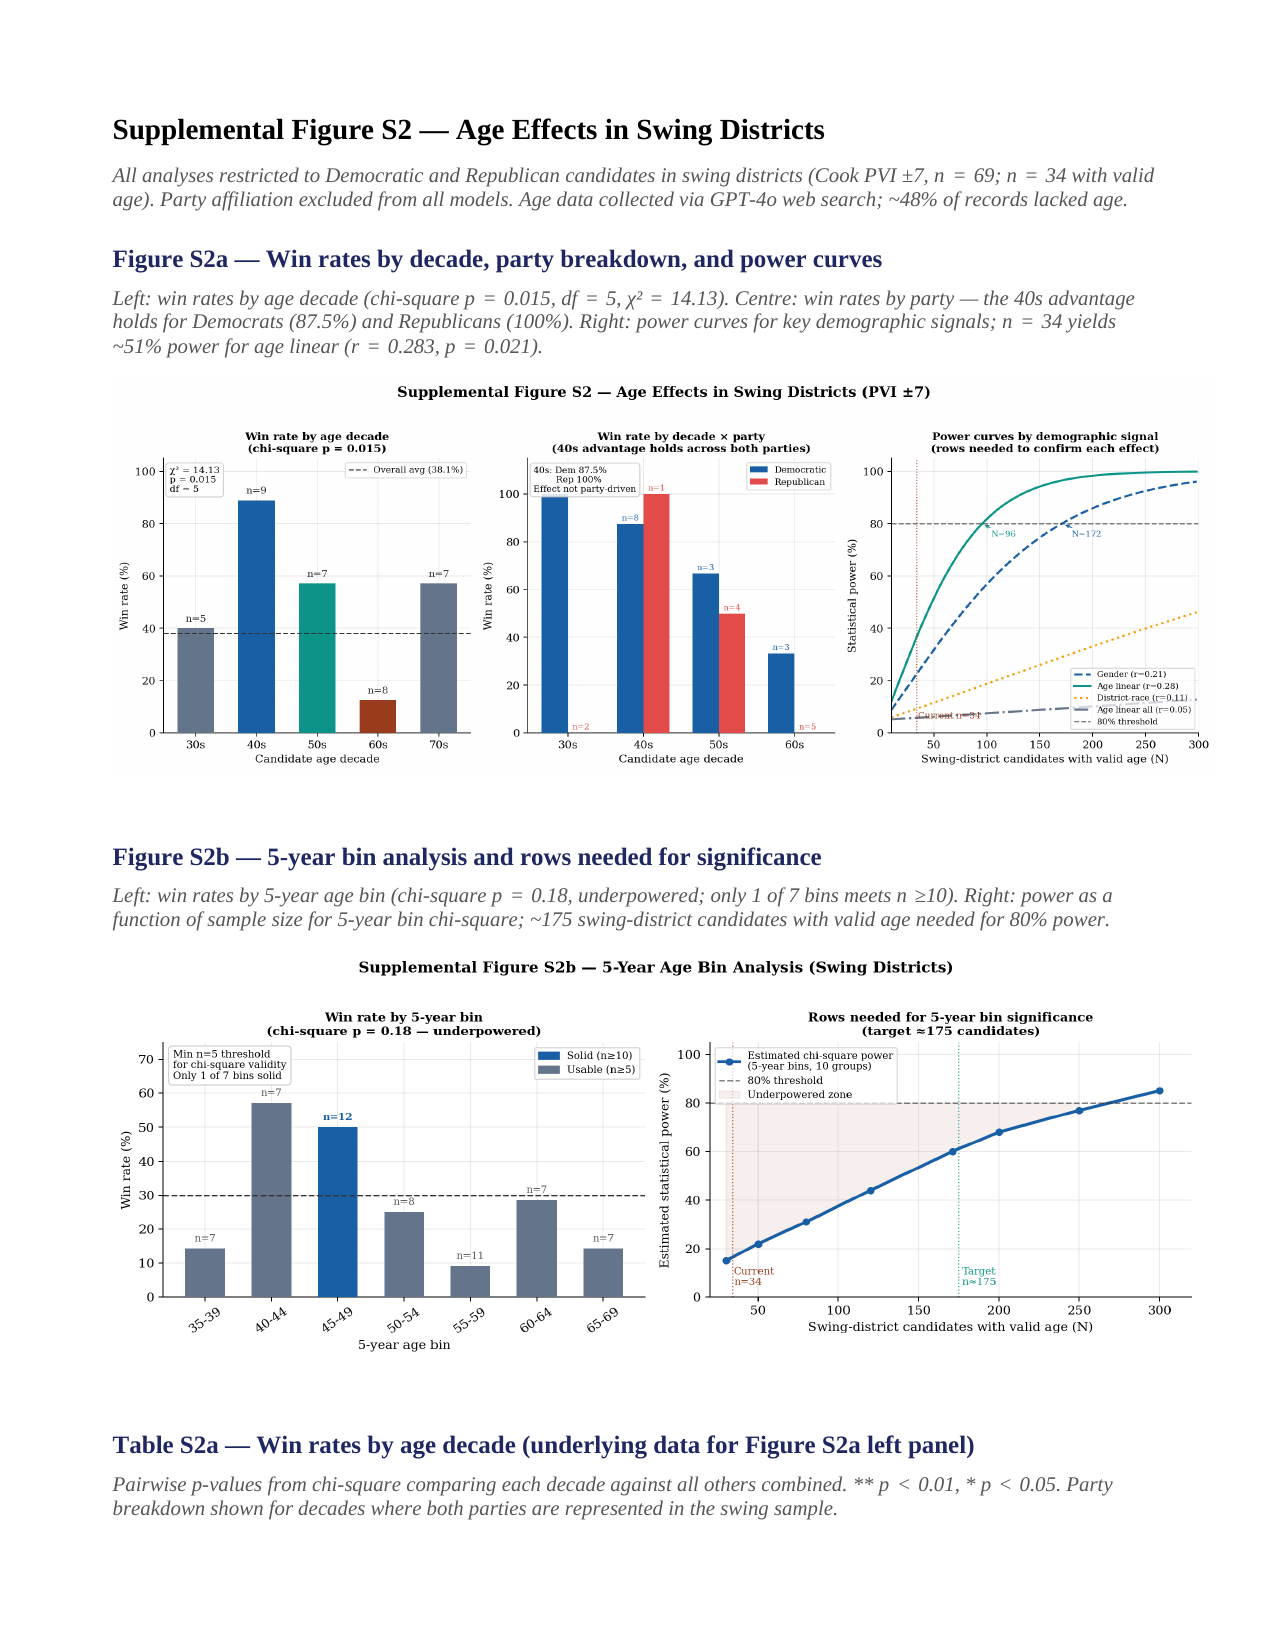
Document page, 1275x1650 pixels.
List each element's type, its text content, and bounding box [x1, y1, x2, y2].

text Figure S2a — Win rates by decade, party breakdown, and power curves [112, 244, 1162, 273]
text Pairwise p-values from chi-square comparing each decade against all others combined. ** p < 0.01, * p < 0.05. Party breakdown shown for decades where both parties are represented in the swing sample. [112, 1472, 1162, 1520]
text Left: win rates by age decade (chi-square p = 0.015, df = 5, χ² = 14.13). Centre: win rates by party — the 40s advantage holds for Democrats (87.5%) and Republicans (100%). Right: power curves for key demographic signals; n = 34 yields ~51% power for age linear (r = 0.283, p = 0.021). [112, 285, 1162, 358]
text Supplemental Figure S2 — Age Effects in Swing Districts [112, 112, 1162, 146]
text Figure S2b — 5-year bin analysis and rows needed for significance [112, 842, 1162, 871]
text Table S2a — Win rates by age decade (underlying data for Figure S2a left panel) [112, 1430, 1162, 1459]
text All analyses restricted to Democratic and Republican candidates in swing districts (Cook PVI ±7, n = 69; n = 34 with valid age). Party affiliation excluded from all models. Age data collected via GPT-4o web search; ~48% of records lacked age. [112, 163, 1162, 211]
text Left: win rates by 5-year age bin (chi-square p = 0.18, underpowered; only 1 of 7 bins meets n ≥10). Right: power as a function of sample size for 5-year bin chi-square; ~175 swing-district candidates with valid age needed for 80% power. [112, 883, 1162, 931]
picture [112, 378, 1217, 772]
picture [112, 952, 1200, 1360]
